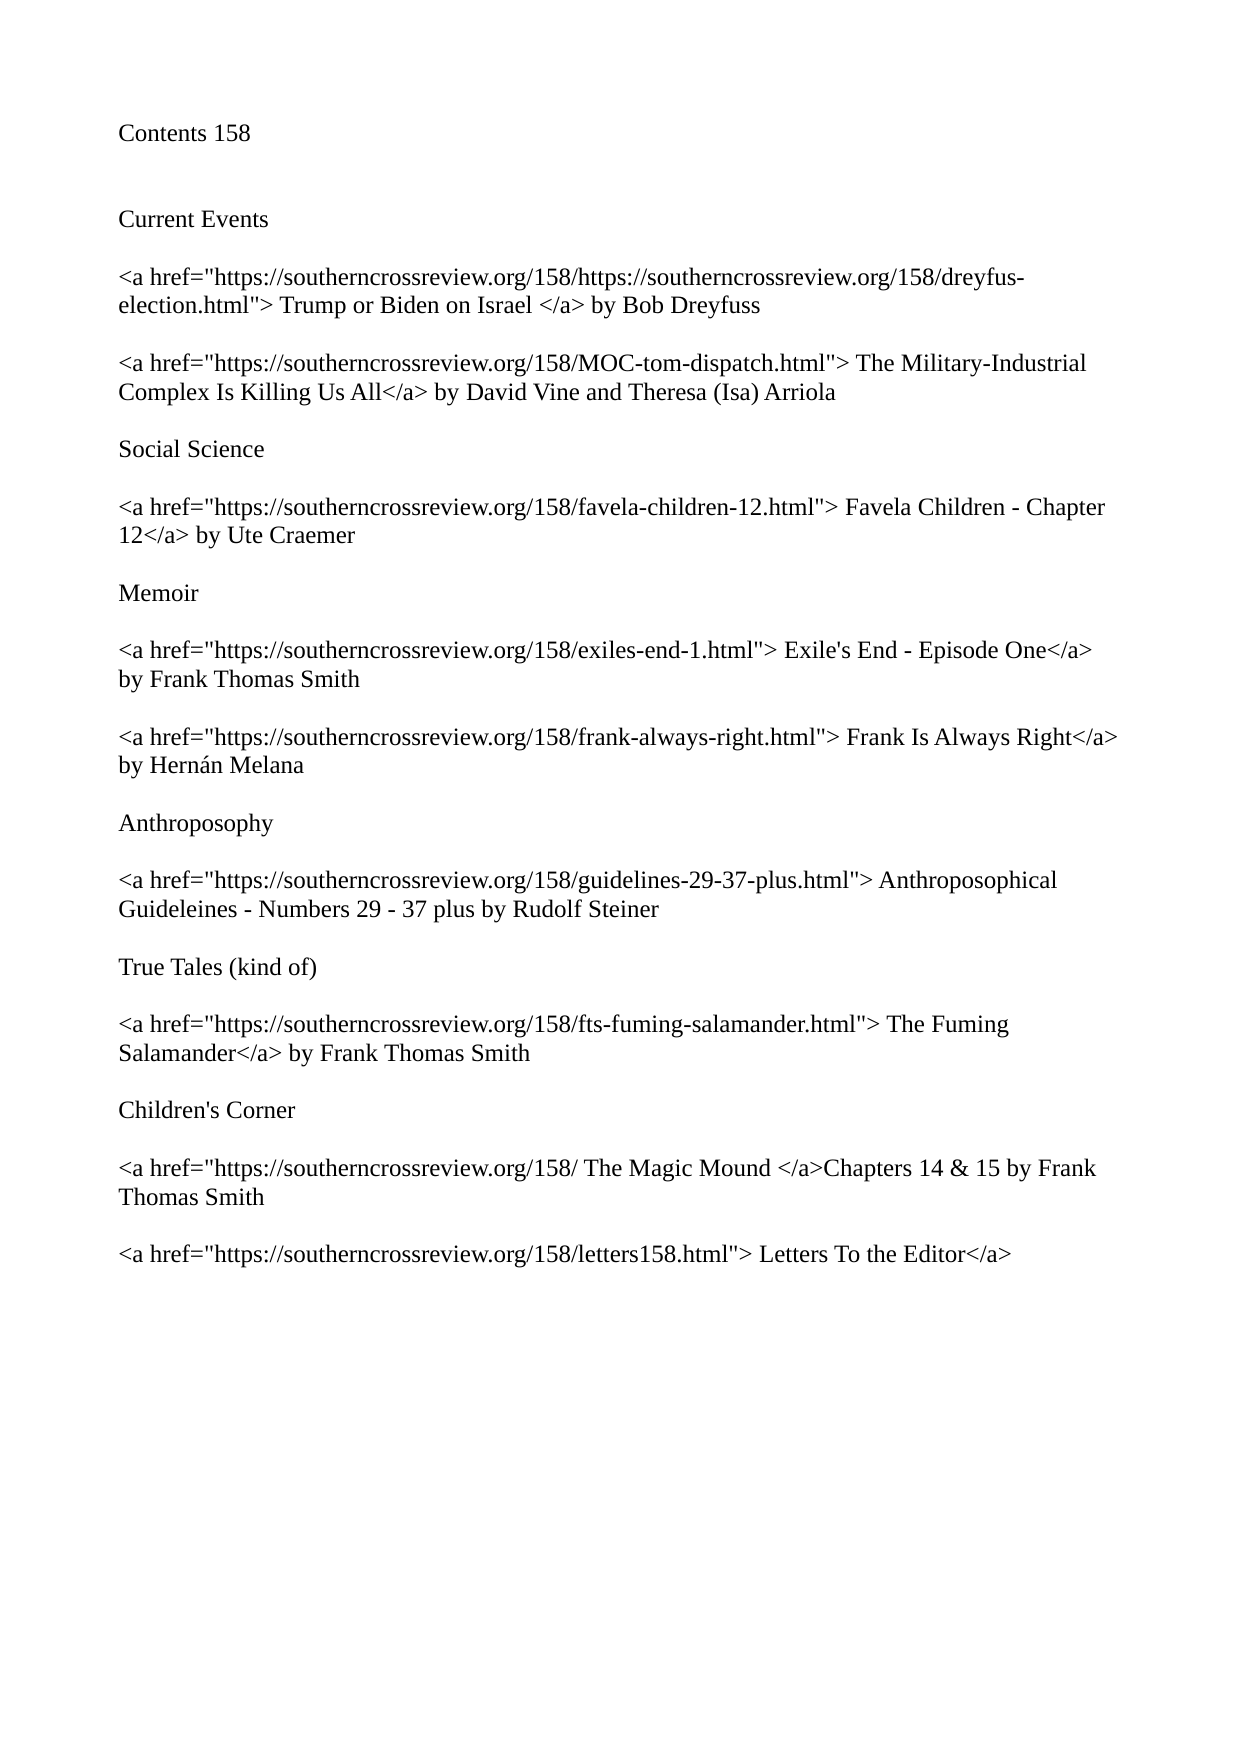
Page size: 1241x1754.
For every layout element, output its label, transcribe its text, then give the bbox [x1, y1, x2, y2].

text Contents 158 [118, 118, 1122, 147]
text <a href="https://southerncrossreview.org/158/guidelines-29-37-plus.html"> Anthroposophical Guideleines - Numbers 29 - 37 plus by Rudolf Steiner [118, 866, 1122, 923]
text <a href="https://southerncrossreview.org/158/exiles-end-1.html"> Exile's End - Episode One</a> by Frank Thomas Smith [118, 636, 1122, 693]
text Current Events [118, 204, 1122, 233]
text Social Science [118, 434, 1122, 463]
text Anthroposophy [118, 808, 1122, 837]
text True Tales (kind of) [118, 952, 1122, 981]
text Children's Corner [118, 1096, 1122, 1124]
text <a href="https://southerncrossreview.org/158/fts-fuming-salamander.html"> The Fuming Salamander</a> by Frank Thomas Smith [118, 1009, 1122, 1067]
text <a href="https://southerncrossreview.org/158/https://southerncrossreview.org/158/dreyfus-election.html"> Trump or Biden on Israel </a> by Bob Dreyfuss [118, 262, 1122, 319]
text Memoir [118, 578, 1122, 607]
text <a href="https://southerncrossreview.org/158/favela-children-12.html"> Favela Children - Chapter 12</a> by Ute Craemer [118, 492, 1122, 549]
text <a href="https://southerncrossreview.org/158/MOC-tom-dispatch.html"> The Military-Industrial Complex Is Killing Us All</a> by David Vine and Theresa (Isa) Arriola [118, 348, 1122, 406]
text <a href="https://southerncrossreview.org/158/letters158.html"> Letters To the Editor</a> [118, 1239, 1122, 1268]
text <a href="https://southerncrossreview.org/158/ The Magic Mound </a>Chapters 14 & 15 by Frank Thomas Smith [118, 1153, 1122, 1211]
text <a href="https://southerncrossreview.org/158/frank-always-right.html"> Frank Is Always Right</a> by Hernán Melana [118, 722, 1122, 779]
